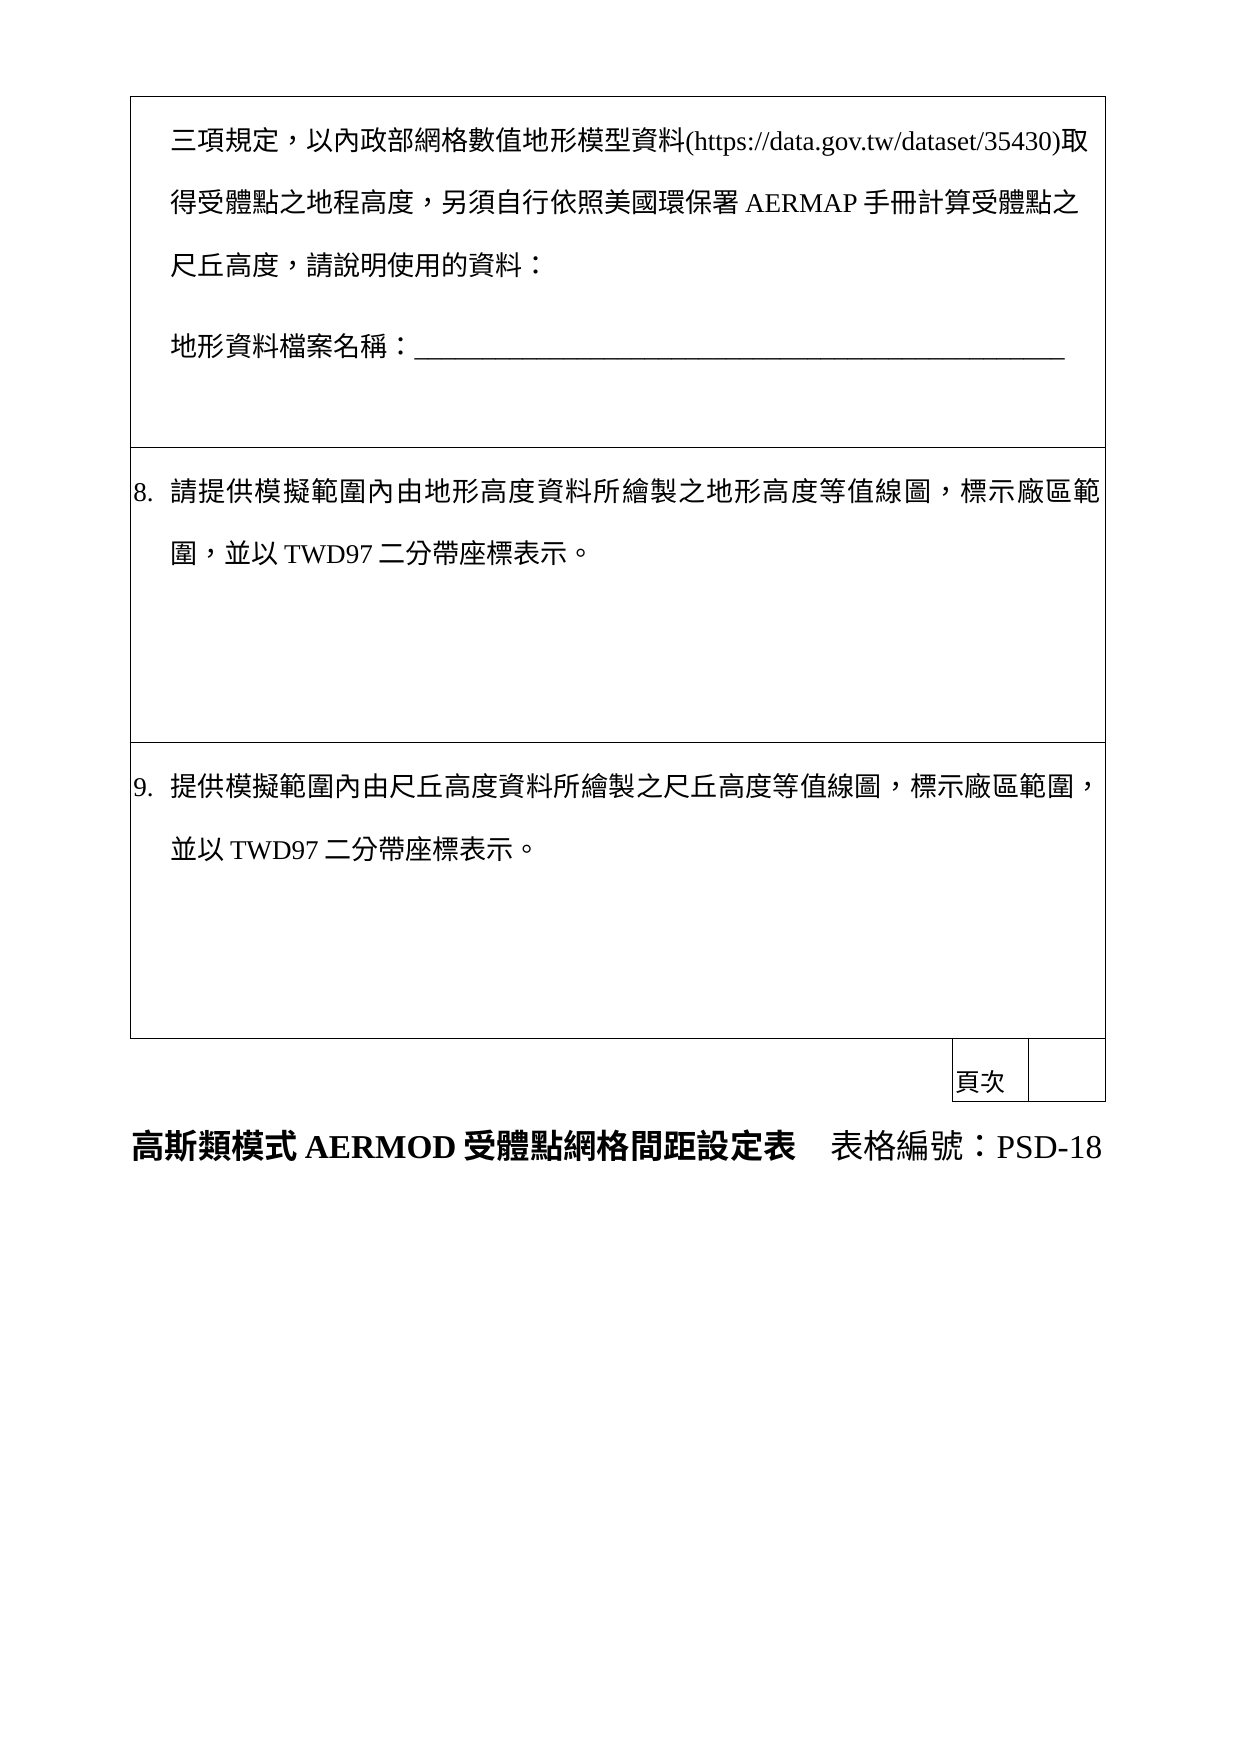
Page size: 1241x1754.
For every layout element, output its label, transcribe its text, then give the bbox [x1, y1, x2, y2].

table_cell 提供模擬範圍內由尺丘高度資料所繪製之尺丘高度等值線圖，標示廠區範圍，並以TWD97二分帶座標表示。 [131, 743, 1105, 1037]
table_cell [1029, 1039, 1105, 1101]
table_cell 請提供模擬範圍內由地形高度資料所繪製之地形高度等值線圖，標示廠區範圍，並以TWD97二分帶座標表示。 [131, 448, 1105, 742]
table_cell 三項規定，以內政部網格數值地形模型資料(https://data.gov.tw/dataset/35430)取得受體點之地程高度，另須自行依照美國環保署AERMAP手冊計算受體點之尺丘高度，請說明使用的資料： 地形資料檔案名稱：________________________________________________ [131, 97, 1105, 447]
table_cell [130, 1039, 952, 1101]
table_cell 頁次 [953, 1039, 1028, 1101]
text 高斯類模式AERMOD受體點網格間距設定表 表格編號：PSD-18 [131, 1102, 1215, 1164]
